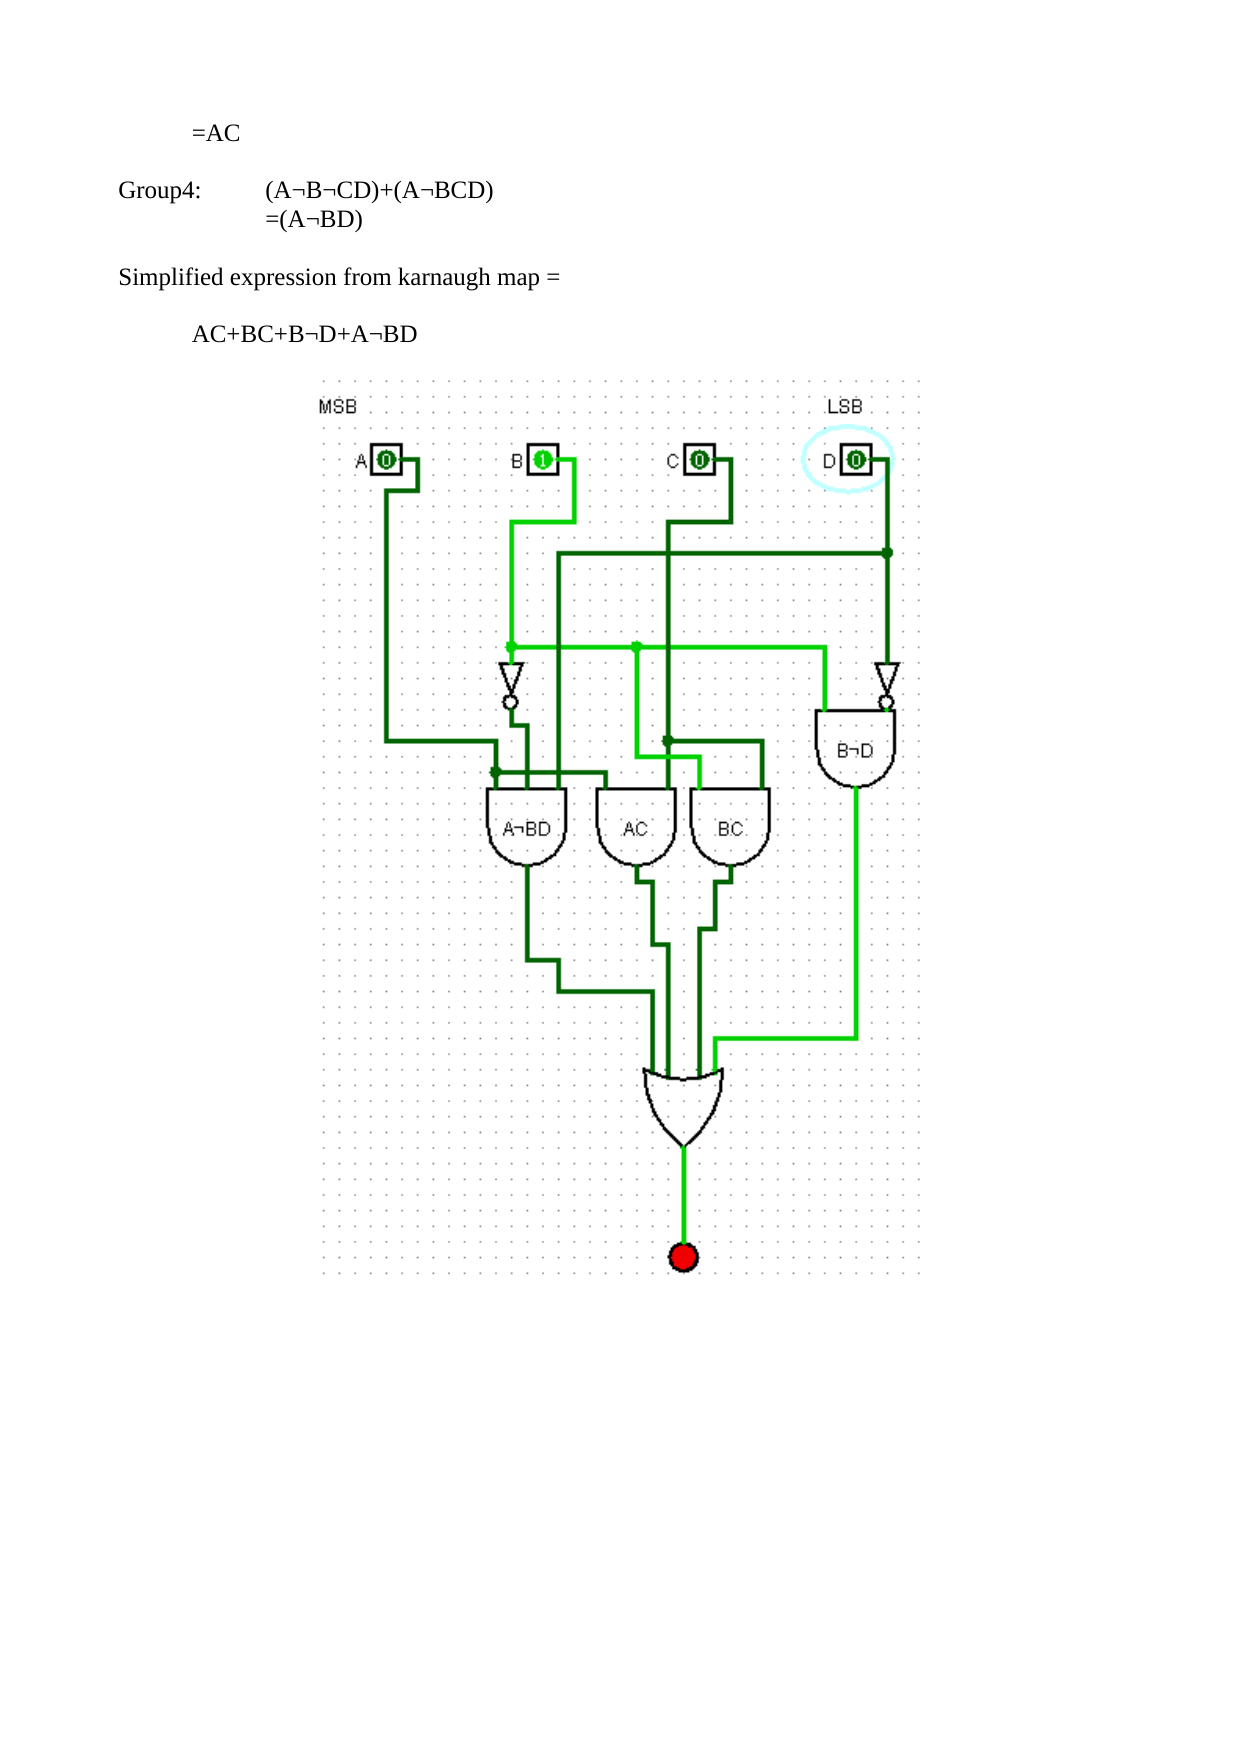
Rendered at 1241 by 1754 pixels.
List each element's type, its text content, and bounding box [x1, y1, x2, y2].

picture [317, 376, 923, 1279]
text =(A¬BD) [118, 204, 1122, 233]
text Simplified expression from karnaugh map = [118, 262, 1122, 291]
text AC+BC+B¬D+A¬BD [118, 319, 1122, 348]
text =AC [118, 118, 1122, 147]
text Group4: (A¬B¬CD)+(A¬BCD) [118, 176, 1122, 204]
